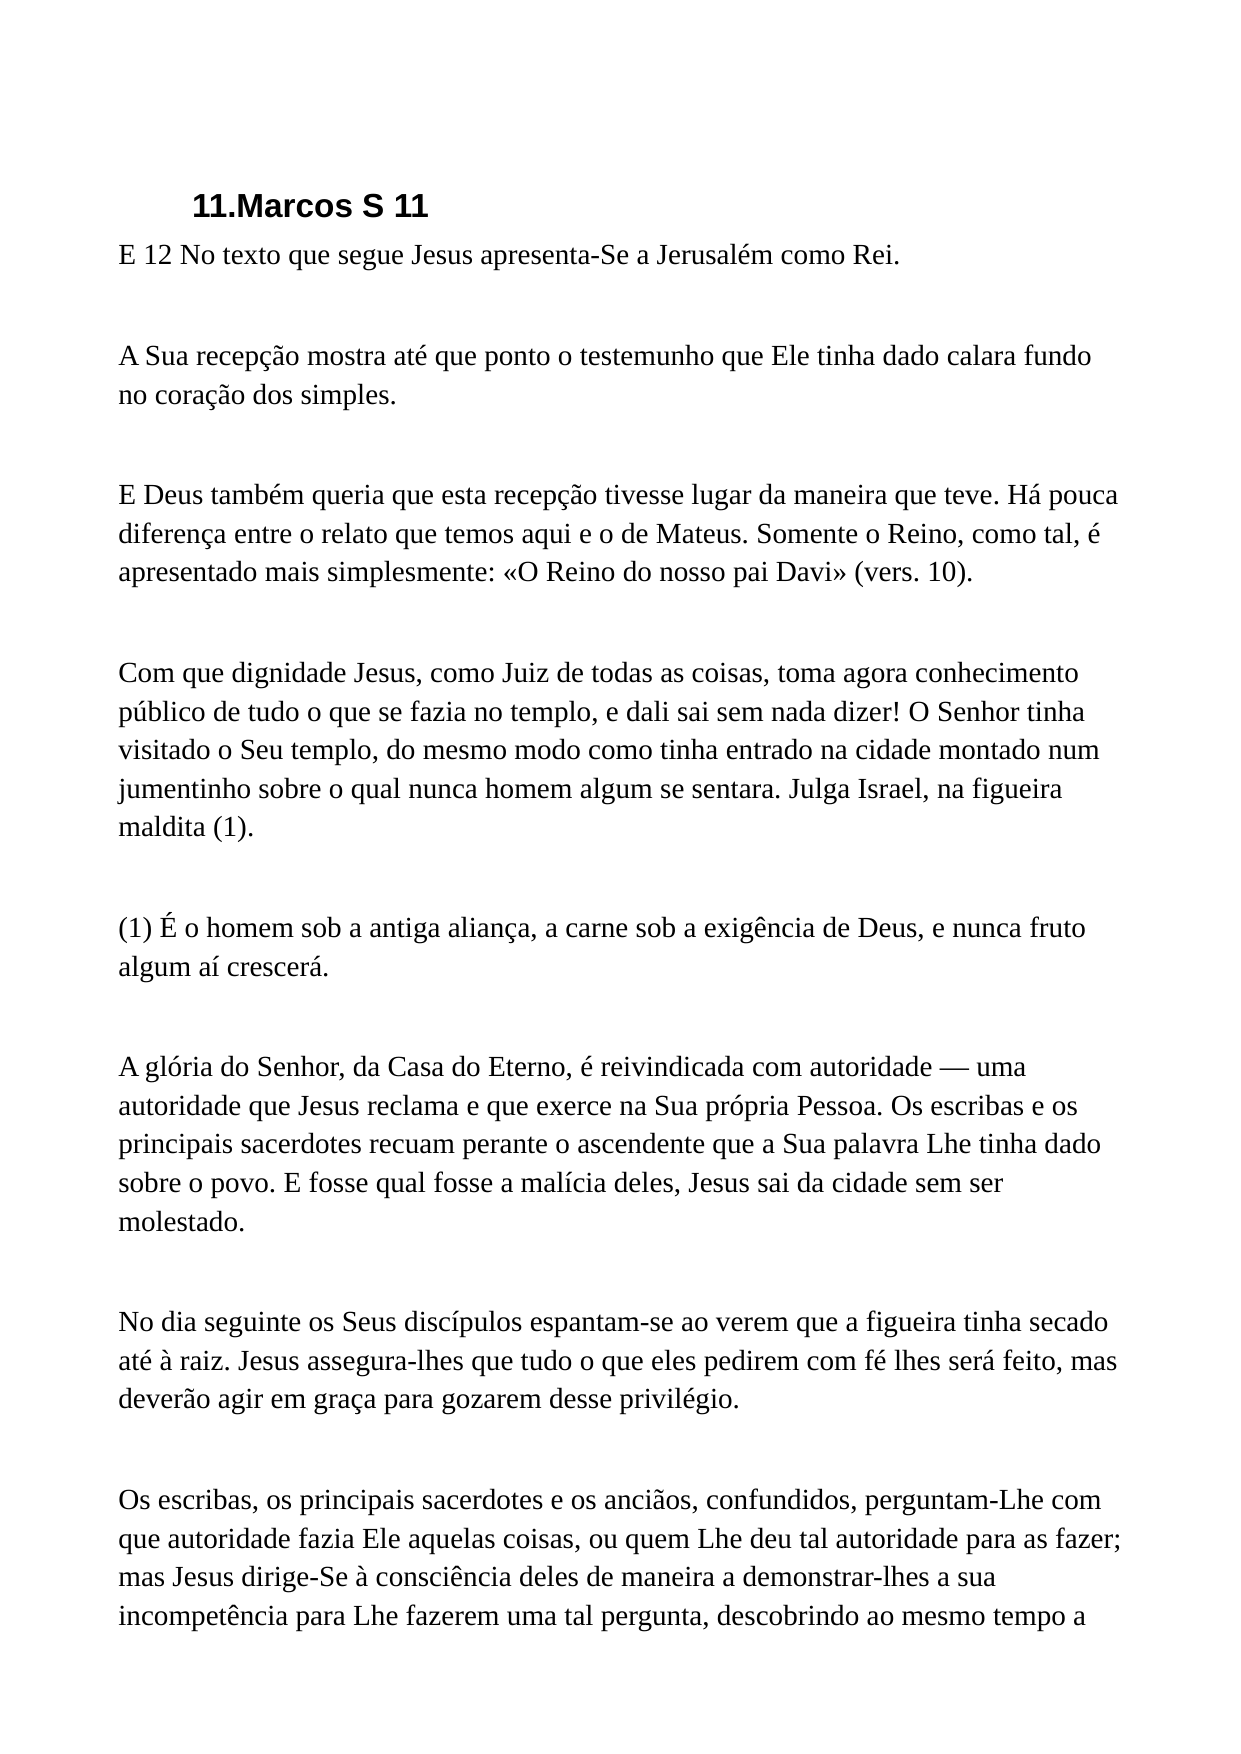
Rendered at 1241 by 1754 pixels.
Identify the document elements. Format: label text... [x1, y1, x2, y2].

text No dia seguinte os Seus discípulos espantam-se ao verem que a figueira tinha secado até à raiz. Jesus assegura-lhes que tudo o que eles pedirem com fé lhes será feito, mas deverão agir em graça para gozarem desse privilégio. [118, 1304, 1122, 1415]
text Com que dignidade Jesus, como Juiz de todas as coisas, toma agora conhecimento público de tudo o que se fazia no templo, e dali sai sem nada dizer! O Senhor tinha visitado o Seu templo, do mesmo modo como tinha entrado na cidade montado num jumentinho sobre o qual nunca homem algum se sentara. Julga Israel, na figueira maldita (1). [118, 655, 1122, 843]
text A glória do Senhor, da Casa do Eterno, é reivindicada com autoridade — uma autoridade que Jesus reclama e que exerce na Sua própria Pessoa. Os escribas e os principais sacerdotes recuam perante o ascendente que a Sua palavra Lhe tinha dado sobre o povo. E fosse qual fosse a malícia deles, Jesus sai da cidade sem ser molestado. [118, 1049, 1122, 1237]
text E Deus também queria que esta recepção tivesse lugar da maneira que teve. Há pouca diferença entre o relato que temos aqui e o de Mateus. Somente o Reino, como tal, é apresentado mais simplesmente: «O Reino do nosso pai Davi» (vers. 10). [118, 477, 1122, 588]
text E 12 No texto que segue Jesus apresenta-Se a Jerusalém como Rei. [118, 237, 1122, 271]
text A Sua recepção mostra até que ponto o testemunho que Ele tinha dado calara fundo no coração dos simples. [118, 338, 1122, 410]
list Marcos S 11 [118, 187, 1122, 225]
text (1) É o homem sob a antiga aliança, a carne sob a exigência de Deus, e nunca fruto algum aí crescerá. [118, 910, 1122, 982]
text Os escribas, os principais sacerdotes e os anciãos, confundidos, perguntam-Lhe com que autoridade fazia Ele aquelas coisas, ou quem Lhe deu tal autoridade para as fazer; mas Jesus dirige-Se à consciência deles de maneira a demonstrar-lhes a sua incompetência para Lhe fazerem uma tal pergunta, descobrindo ao mesmo tempo a [118, 1482, 1122, 1631]
